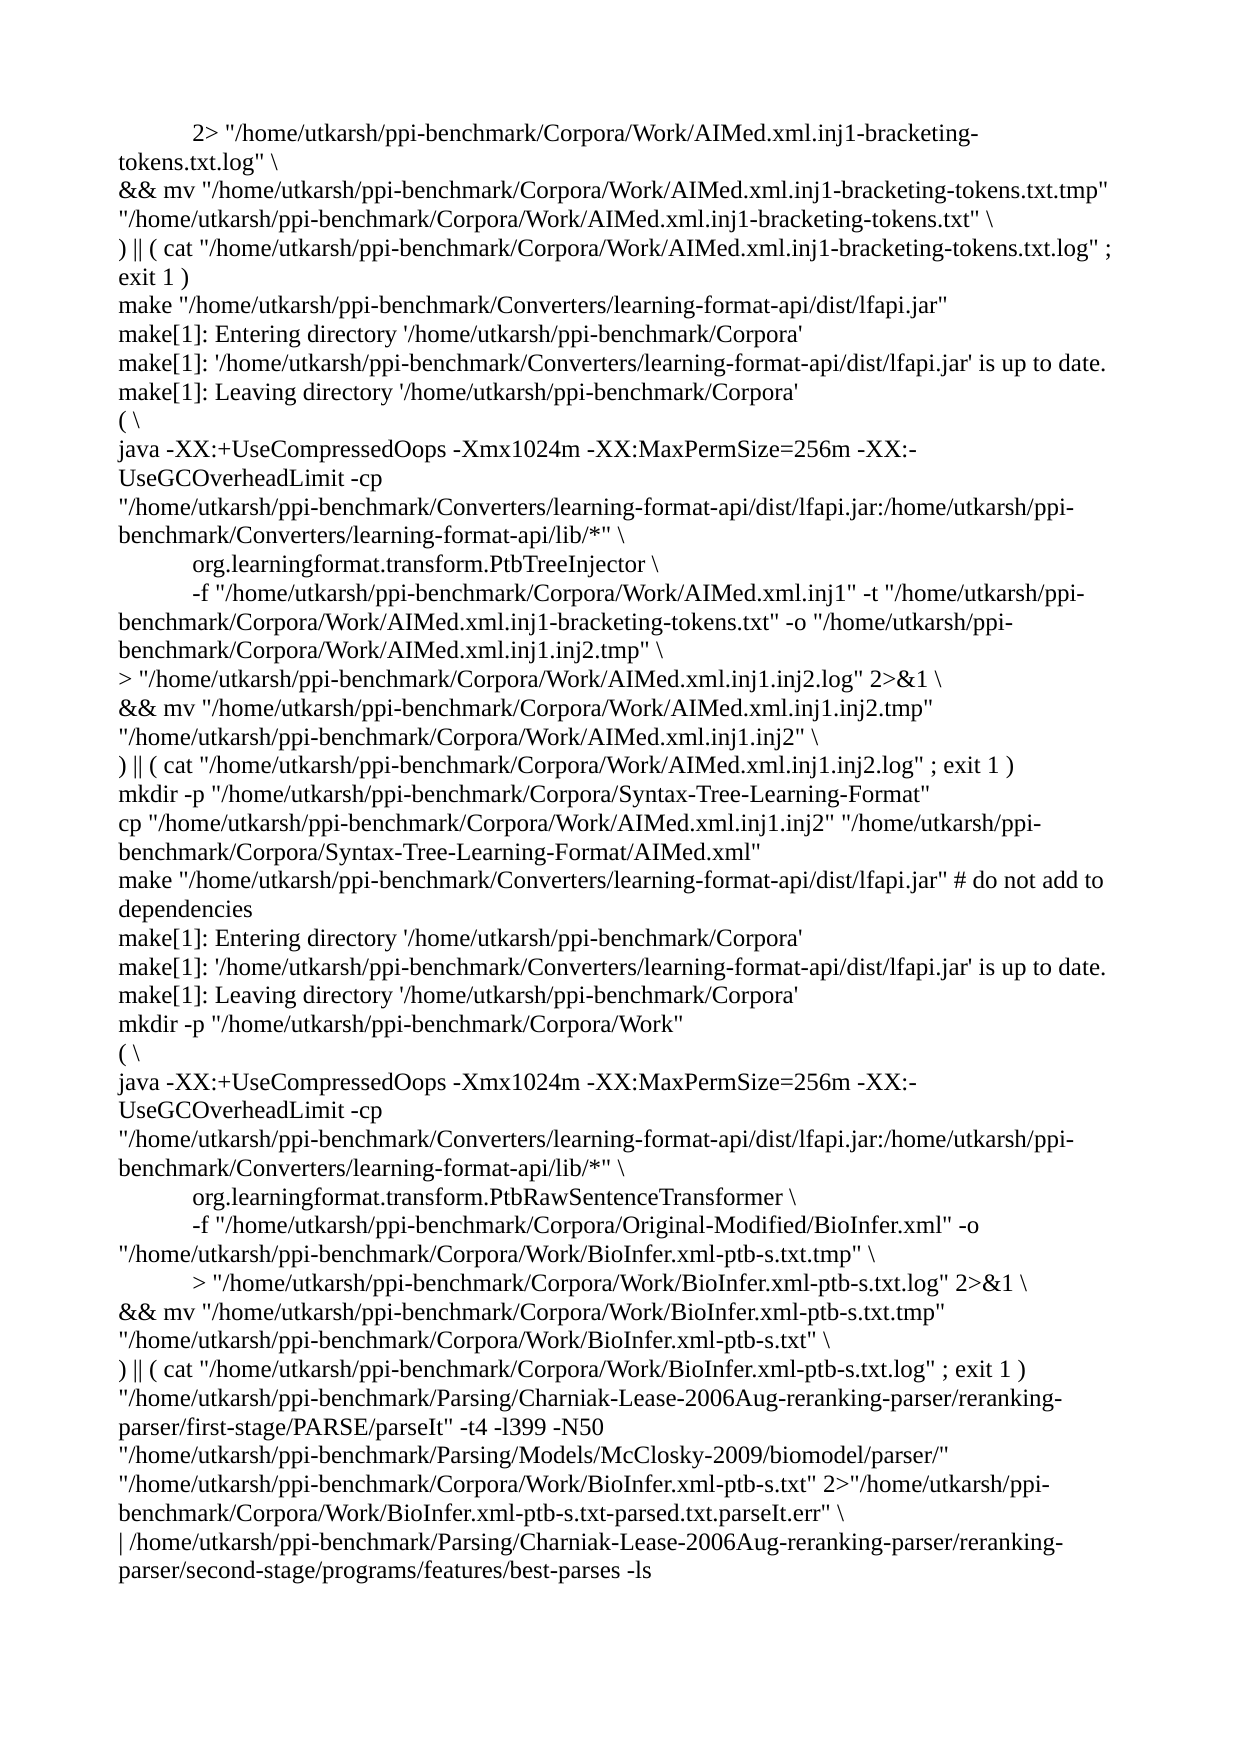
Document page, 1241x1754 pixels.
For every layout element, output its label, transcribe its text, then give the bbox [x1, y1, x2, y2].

text make[1]: Entering directory '/home/utkarsh/ppi-benchmark/Corpora' [118, 923, 1122, 952]
text "/home/utkarsh/ppi-benchmark/Parsing/Charniak-Lease-2006Aug-reranking-parser/reranking-parser/first-stage/PARSE/parseIt" -t4 -l399 -N50 "/home/utkarsh/ppi-benchmark/Parsing/Models/McClosky-2009/biomodel/parser/" "/home/utkarsh/ppi-benchmark/Corpora/Work/BioInfer.xml-ptb-s.txt" 2>"/home/utkarsh/ppi-benchmark/Corpora/Work/BioInfer.xml-ptb-s.txt-parsed.txt.parseIt.err" \ [118, 1383, 1122, 1527]
text org.learningformat.transform.PtbRawSentenceTransformer \ [118, 1182, 1122, 1211]
text org.learningformat.transform.PtbTreeInjector \ [118, 549, 1122, 578]
text ) || ( cat "/home/utkarsh/ppi-benchmark/Corpora/Work/AIMed.xml.inj1.inj2.log" ; exit 1 ) [118, 751, 1122, 779]
text && mv "/home/utkarsh/ppi-benchmark/Corpora/Work/AIMed.xml.inj1-bracketing-tokens.txt.tmp" "/home/utkarsh/ppi-benchmark/Corpora/Work/AIMed.xml.inj1-bracketing-tokens.txt" \ [118, 176, 1122, 233]
text cp "/home/utkarsh/ppi-benchmark/Corpora/Work/AIMed.xml.inj1.inj2" "/home/utkarsh/ppi-benchmark/Corpora/Syntax-Tree-Learning-Format/AIMed.xml" [118, 808, 1122, 866]
text ( \ [118, 406, 1122, 434]
text && mv "/home/utkarsh/ppi-benchmark/Corpora/Work/AIMed.xml.inj1.inj2.tmp" "/home/utkarsh/ppi-benchmark/Corpora/Work/AIMed.xml.inj1.inj2" \ [118, 693, 1122, 751]
text make[1]: Leaving directory '/home/utkarsh/ppi-benchmark/Corpora' [118, 981, 1122, 1009]
text && mv "/home/utkarsh/ppi-benchmark/Corpora/Work/BioInfer.xml-ptb-s.txt.tmp" "/home/utkarsh/ppi-benchmark/Corpora/Work/BioInfer.xml-ptb-s.txt" \ [118, 1297, 1122, 1354]
text make[1]: '/home/utkarsh/ppi-benchmark/Converters/learning-format-api/dist/lfapi.jar' is up to date. [118, 952, 1122, 981]
text -f "/home/utkarsh/ppi-benchmark/Corpora/Original-Modified/BioInfer.xml" -o "/home/utkarsh/ppi-benchmark/Corpora/Work/BioInfer.xml-ptb-s.txt.tmp" \ [118, 1211, 1122, 1268]
text mkdir -p "/home/utkarsh/ppi-benchmark/Corpora/Work" [118, 1009, 1122, 1038]
text > "/home/utkarsh/ppi-benchmark/Corpora/Work/AIMed.xml.inj1.inj2.log" 2>&1 \ [118, 664, 1122, 693]
text ) || ( cat "/home/utkarsh/ppi-benchmark/Corpora/Work/BioInfer.xml-ptb-s.txt.log" ; exit 1 ) [118, 1354, 1122, 1383]
text make "/home/utkarsh/ppi-benchmark/Converters/learning-format-api/dist/lfapi.jar" # do not add to dependencies [118, 866, 1122, 923]
text ( \ [118, 1038, 1122, 1067]
text mkdir -p "/home/utkarsh/ppi-benchmark/Corpora/Syntax-Tree-Learning-Format" [118, 779, 1122, 808]
text java -XX:+UseCompressedOops -Xmx1024m -XX:MaxPermSize=256m -XX:-UseGCOverheadLimit -cp "/home/utkarsh/ppi-benchmark/Converters/learning-format-api/dist/lfapi.jar:/home/utkarsh/ppi-benchmark/Converters/learning-format-api/lib/*" \ [118, 434, 1122, 549]
text make "/home/utkarsh/ppi-benchmark/Converters/learning-format-api/dist/lfapi.jar" [118, 291, 1122, 319]
text make[1]: Leaving directory '/home/utkarsh/ppi-benchmark/Corpora' [118, 377, 1122, 406]
text 2> "/home/utkarsh/ppi-benchmark/Corpora/Work/AIMed.xml.inj1-bracketing-tokens.txt.log" \ [118, 118, 1122, 176]
text -f "/home/utkarsh/ppi-benchmark/Corpora/Work/AIMed.xml.inj1" -t "/home/utkarsh/ppi-benchmark/Corpora/Work/AIMed.xml.inj1-bracketing-tokens.txt" -o "/home/utkarsh/ppi-benchmark/Corpora/Work/AIMed.xml.inj1.inj2.tmp" \ [118, 578, 1122, 664]
text | /home/utkarsh/ppi-benchmark/Parsing/Charniak-Lease-2006Aug-reranking-parser/reranking-parser/second-stage/programs/features/best-parses -ls [118, 1527, 1122, 1584]
text ) || ( cat "/home/utkarsh/ppi-benchmark/Corpora/Work/AIMed.xml.inj1-bracketing-tokens.txt.log" ; exit 1 ) [118, 233, 1122, 291]
text java -XX:+UseCompressedOops -Xmx1024m -XX:MaxPermSize=256m -XX:-UseGCOverheadLimit -cp "/home/utkarsh/ppi-benchmark/Converters/learning-format-api/dist/lfapi.jar:/home/utkarsh/ppi-benchmark/Converters/learning-format-api/lib/*" \ [118, 1067, 1122, 1182]
text make[1]: '/home/utkarsh/ppi-benchmark/Converters/learning-format-api/dist/lfapi.jar' is up to date. [118, 348, 1122, 377]
text make[1]: Entering directory '/home/utkarsh/ppi-benchmark/Corpora' [118, 319, 1122, 348]
text > "/home/utkarsh/ppi-benchmark/Corpora/Work/BioInfer.xml-ptb-s.txt.log" 2>&1 \ [118, 1268, 1122, 1297]
